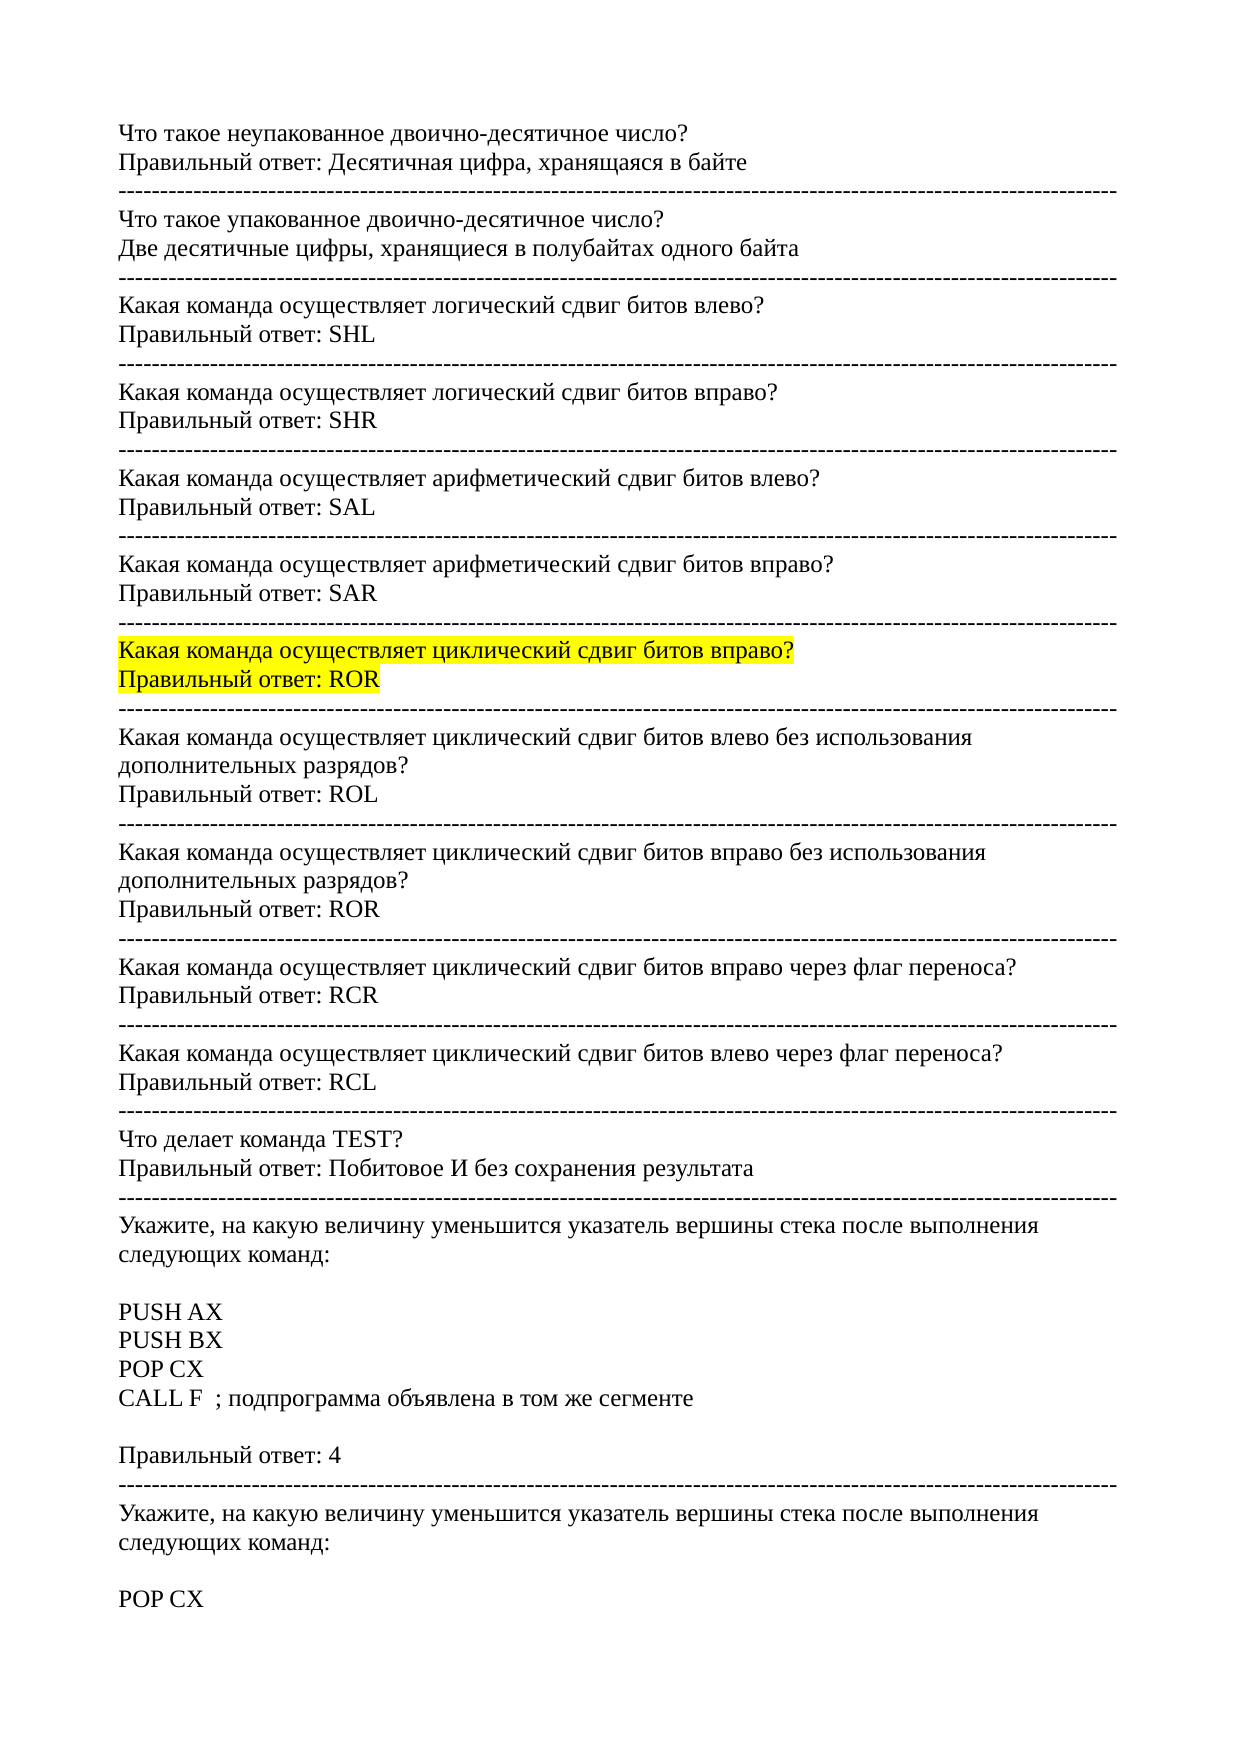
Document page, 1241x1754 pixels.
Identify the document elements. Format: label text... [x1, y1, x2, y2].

text Какая команда осуществляет арифметический сдвиг битов влево? [118, 463, 1122, 492]
text PUSH AX [118, 1297, 1122, 1326]
text Какая команда осуществляет арифметический сдвиг битов вправо? [118, 549, 1122, 578]
text Правильный ответ: ROR [118, 664, 1122, 693]
text Две десятичные цифры, хранящиеся в полубайтах одного байта [118, 233, 1122, 262]
text Укажите, на какую величину уменьшится указатель вершины стека после выполнения следующих команд: [118, 1211, 1122, 1268]
text POP CX [118, 1584, 1122, 1613]
text ------------------------------------------------------------------------------------------------------------------------ [118, 923, 1122, 952]
text Правильный ответ: 4 [118, 1441, 1122, 1469]
text ------------------------------------------------------------------------------------------------------------------------ [118, 1009, 1122, 1038]
text Какая команда осуществляет циклический сдвиг битов вправо? [118, 636, 1122, 664]
text ------------------------------------------------------------------------------------------------------------------------ [118, 607, 1122, 636]
text Правильный ответ: ROR [118, 894, 1122, 923]
text Правильный ответ: Побитовое И без сохранения результата [118, 1153, 1122, 1182]
text CALL F ; подпрограмма объявлена в том же сегменте [118, 1383, 1122, 1412]
text ------------------------------------------------------------------------------------------------------------------------ [118, 693, 1122, 722]
text Какая команда осуществляет циклический сдвиг битов влево без использования дополнительных разрядов? [118, 722, 1122, 779]
text ------------------------------------------------------------------------------------------------------------------------ [118, 348, 1122, 377]
text ------------------------------------------------------------------------------------------------------------------------ [118, 1096, 1122, 1124]
text Правильный ответ: RСR [118, 981, 1122, 1009]
text Правильный ответ: ROL [118, 779, 1122, 808]
text ------------------------------------------------------------------------------------------------------------------------ [118, 176, 1122, 204]
text Что делает команда TEST? [118, 1124, 1122, 1153]
text Правильный ответ: RСL [118, 1067, 1122, 1096]
text Правильный ответ: SHL [118, 319, 1122, 348]
text ------------------------------------------------------------------------------------------------------------------------ [118, 434, 1122, 463]
text ------------------------------------------------------------------------------------------------------------------------ [118, 521, 1122, 549]
text ------------------------------------------------------------------------------------------------------------------------ [118, 808, 1122, 837]
text Какая команда осуществляет циклический сдвиг битов вправо через флаг переноса? [118, 952, 1122, 981]
text POP CX [118, 1354, 1122, 1383]
text Правильный ответ: Десятичная цифра, хранящаяся в байте [118, 147, 1122, 176]
text Правильный ответ: SHR [118, 406, 1122, 434]
text ------------------------------------------------------------------------------------------------------------------------ [118, 1469, 1122, 1498]
text Укажите, на какую величину уменьшится указатель вершины стека после выполнения следующих команд: [118, 1498, 1122, 1556]
text PUSH BX [118, 1326, 1122, 1354]
text Какая команда осуществляет циклический сдвиг битов влево через флаг переноса? [118, 1038, 1122, 1067]
text Какая команда осуществляет логический сдвиг битов влево? [118, 291, 1122, 319]
text ------------------------------------------------------------------------------------------------------------------------ [118, 262, 1122, 291]
text Что такое неупакованное двоично-десятичное число? [118, 118, 1122, 147]
text Правильный ответ: SAL [118, 492, 1122, 521]
text Правильный ответ: SAR [118, 578, 1122, 607]
text Какая команда осуществляет логический сдвиг битов вправо? [118, 377, 1122, 406]
text ------------------------------------------------------------------------------------------------------------------------ [118, 1182, 1122, 1211]
text Что такое упакованное двоично-десятичное число? [118, 204, 1122, 233]
text Какая команда осуществляет циклический сдвиг битов вправо без использования дополнительных разрядов? [118, 837, 1122, 894]
